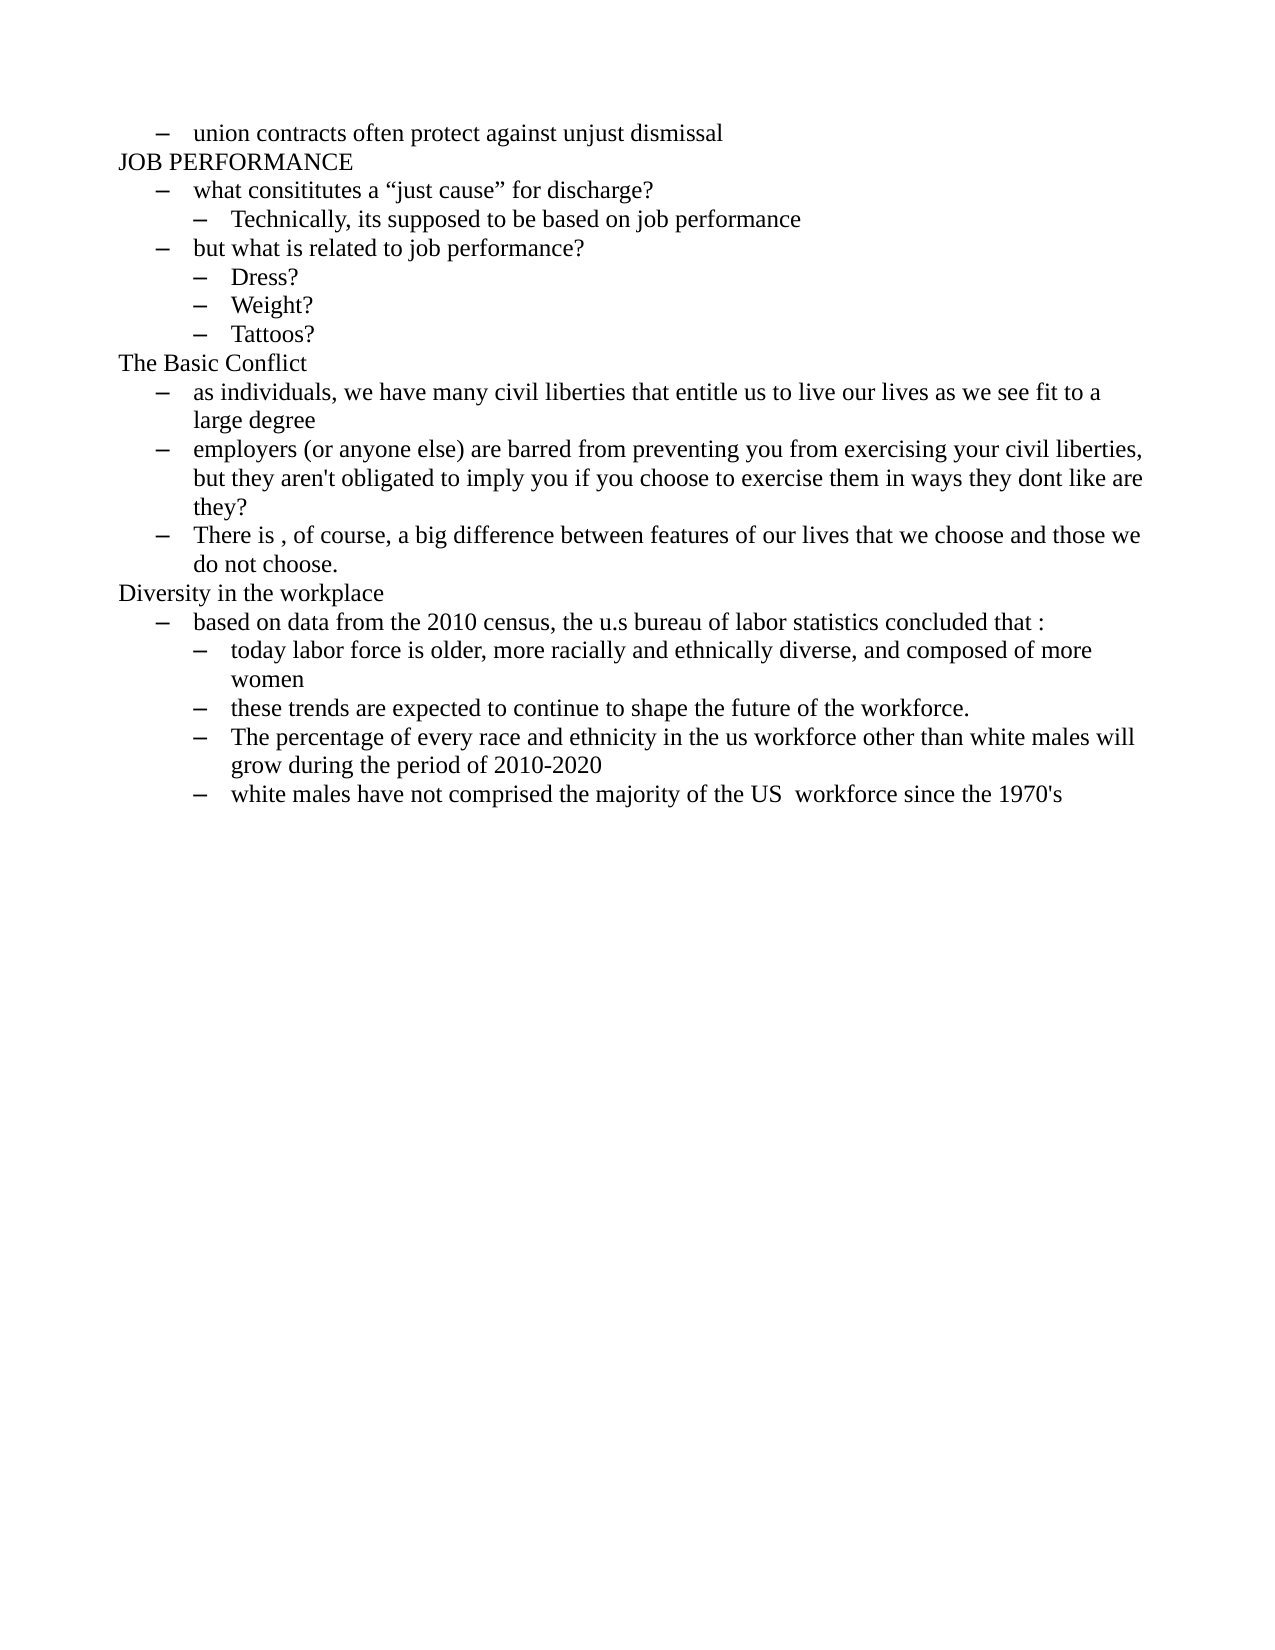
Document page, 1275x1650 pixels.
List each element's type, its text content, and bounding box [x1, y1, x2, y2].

list today labor force is older, more racially and ethnically diverse, and composed of more women [193, 636, 1157, 693]
list union contracts often protect against unjust dismissal [156, 118, 1157, 147]
text JOB PERFORMANCE [118, 147, 1157, 176]
list employers (or anyone else) are barred from preventing you from exercising your civil liberties, but they aren't obligated to imply you if you choose to exercise them in ways they dont like are they? [156, 434, 1157, 521]
text The Basic Conflict [118, 348, 1157, 377]
list these trends are expected to continue to shape the future of the workforce. [193, 693, 1157, 722]
list The percentage of every race and ethnicity in the us workforce other than white males will grow during the period of 2010-2020 [193, 722, 1157, 779]
list as individuals, we have many civil liberties that entitle us to live our lives as we see fit to a large degree [156, 377, 1157, 434]
list Dress? [193, 262, 1157, 291]
list Tattoos? [193, 319, 1157, 348]
list white males have not comprised the majority of the US workforce since the 1970's [193, 779, 1157, 808]
list but what is related to job performance? [156, 233, 1157, 262]
list Technically, its supposed to be based on job performance [193, 204, 1157, 233]
list There is , of course, a big difference between features of our lives that we choose and those we do not choose. [156, 521, 1157, 578]
list based on data from the 2010 census, the u.s bureau of labor statistics concluded that : [156, 607, 1157, 636]
list what consititutes a “just cause” for discharge? [156, 176, 1157, 204]
list Weight? [193, 291, 1157, 319]
text Diversity in the workplace [118, 578, 1157, 607]
